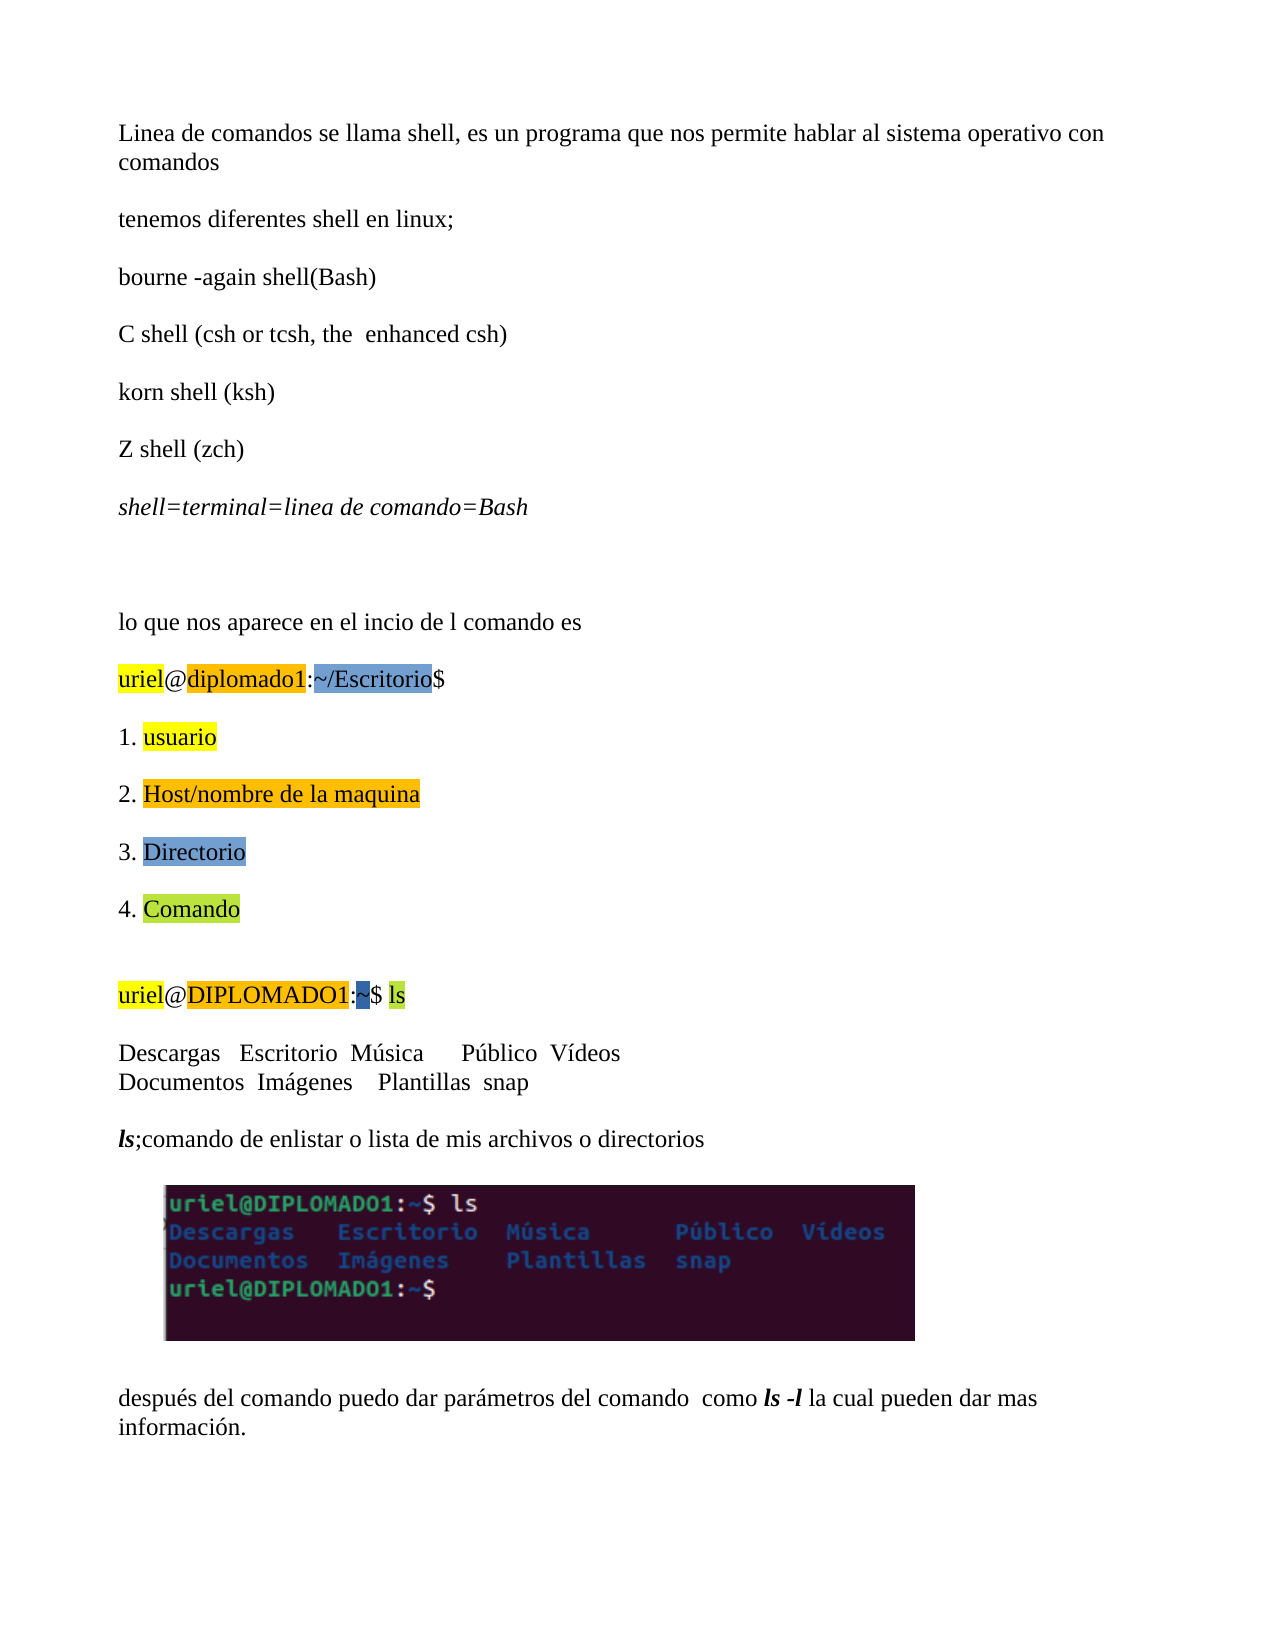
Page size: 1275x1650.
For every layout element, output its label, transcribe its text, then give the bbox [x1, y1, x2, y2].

text 3. Directorio [118, 837, 1157, 866]
text korn shell (ksh) [118, 377, 1157, 406]
text 4. Comando [118, 894, 1157, 923]
text 1. usuario [118, 722, 1157, 751]
picture [163, 1185, 915, 1341]
text lo que nos aparece en el incio de l comando es [118, 607, 1157, 636]
text shell=terminal=linea de comando=Bash [118, 492, 1157, 521]
text 2. Host/nombre de la maquina [118, 779, 1157, 808]
text Documentos Imágenes Plantillas snap [118, 1067, 1157, 1096]
text C shell (csh or tcsh, the enhanced csh) [118, 319, 1157, 348]
text Z shell (zch) [118, 434, 1157, 463]
text uriel@DIPLOMADO1:~$ ls [118, 981, 1157, 1009]
text uriel@diplomado1:~/Escritorio$ [118, 664, 1157, 693]
text Descargas Escritorio Música Público Vídeos [118, 1038, 1157, 1067]
text ls;comando de enlistar o lista de mis archivos o directorios [118, 1124, 1157, 1153]
text después del comando puedo dar parámetros del comando como ls -l la cual pueden dar mas información. [118, 1383, 1157, 1441]
text bourne -again shell(Bash) [118, 262, 1157, 291]
text Linea de comandos se llama shell, es un programa que nos permite hablar al sistema operativo con comandos [118, 118, 1157, 176]
text tenemos diferentes shell en linux; [118, 204, 1157, 233]
